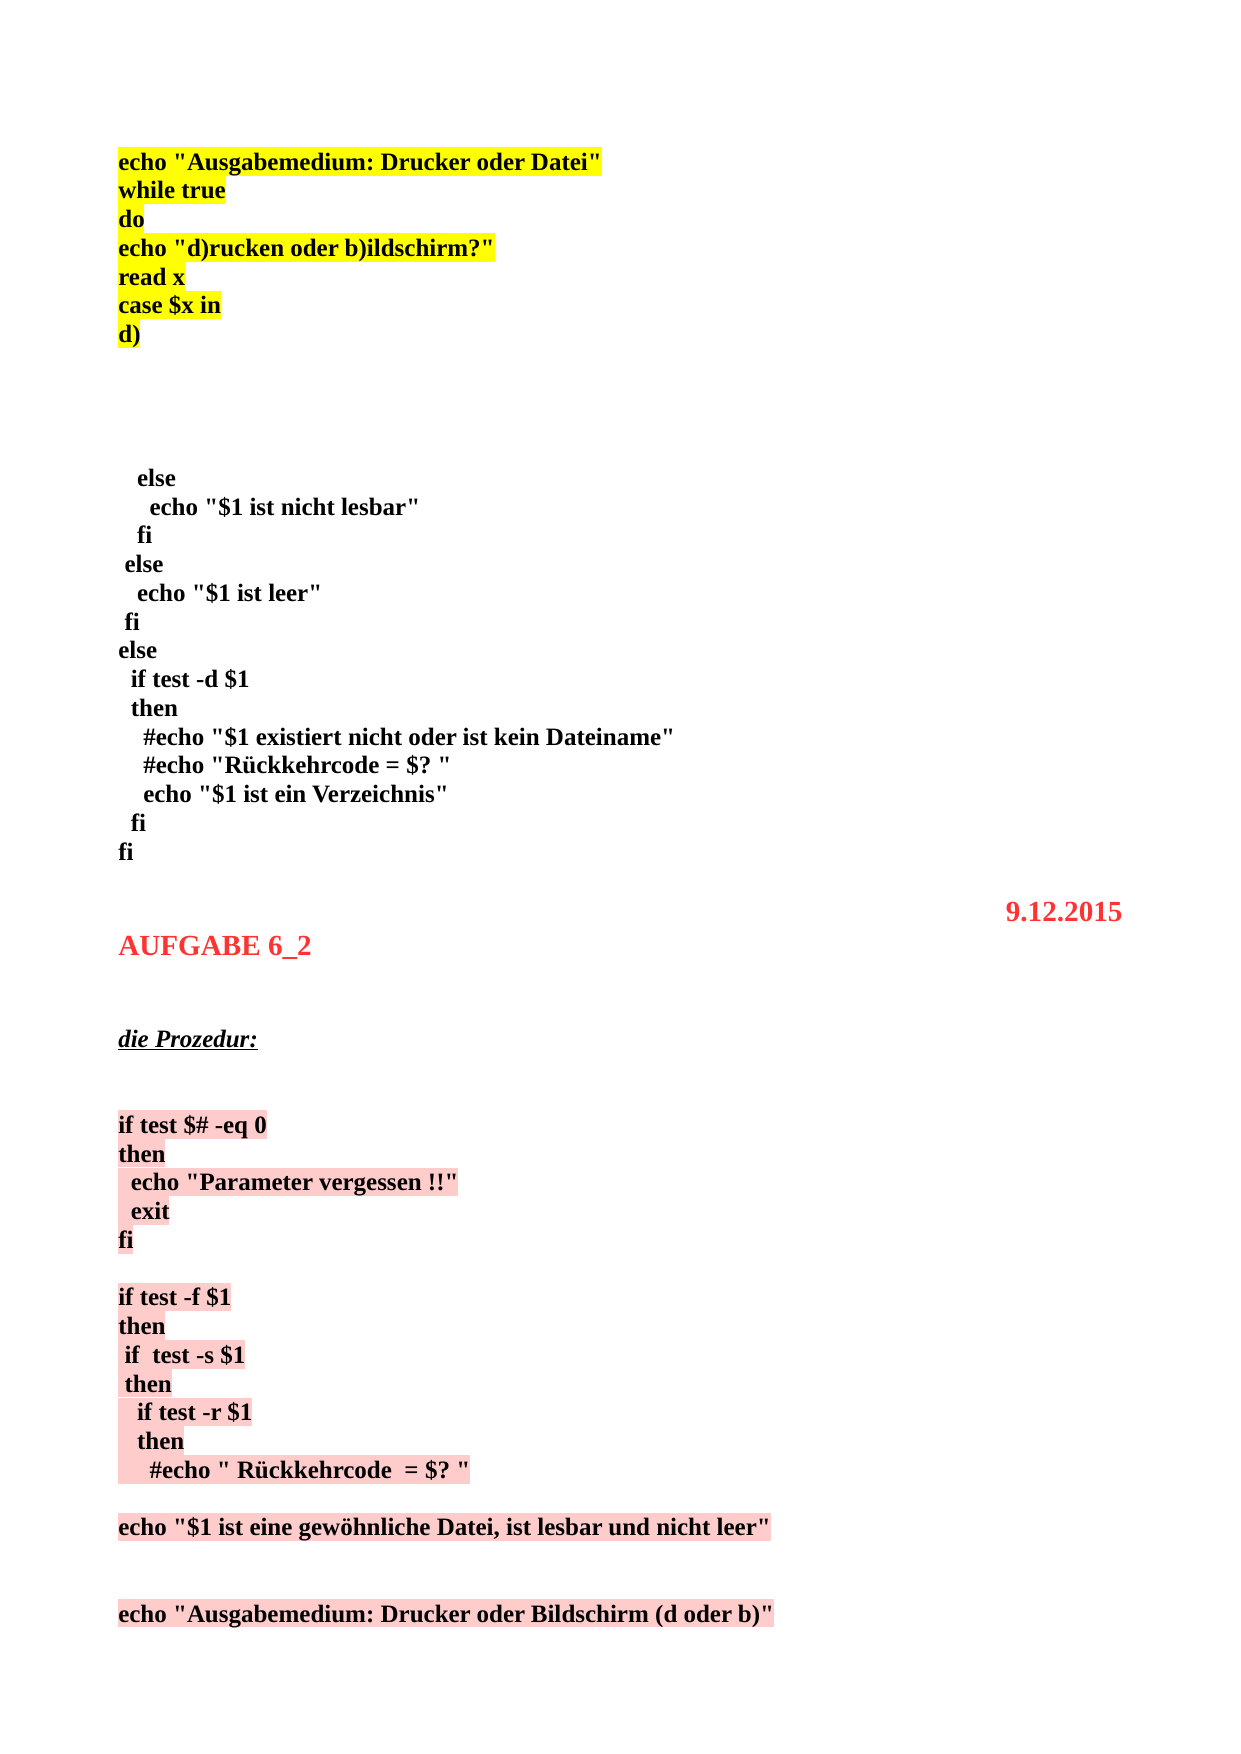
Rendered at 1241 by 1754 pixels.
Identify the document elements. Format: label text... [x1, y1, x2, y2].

text AUFGABE 6_2 [118, 928, 1122, 961]
text fi [118, 837, 1122, 866]
text then [118, 1311, 1122, 1340]
text echo "$1 ist nicht lesbar" [118, 492, 1122, 521]
text echo "$1 ist eine gewöhnliche Datei, ist lesbar und nicht leer" [118, 1512, 1122, 1541]
text echo "Ausgabemedium: Drucker oder Datei" [118, 147, 1122, 176]
text else [118, 549, 1122, 578]
text if test -s $1 [118, 1340, 1122, 1369]
text echo "Ausgabemedium: Drucker oder Bildschirm (d oder b)" [118, 1599, 1122, 1627]
text then [118, 693, 1122, 722]
text then [118, 1369, 1122, 1397]
text do [118, 204, 1122, 233]
text else [118, 463, 1122, 492]
text echo "$1 ist ein Verzeichnis" [118, 779, 1122, 808]
text fi [118, 607, 1122, 636]
text 9.12.2015 [118, 894, 1122, 928]
text read x [118, 262, 1122, 291]
text case $x in [118, 291, 1122, 319]
text if test -r $1 [118, 1397, 1122, 1426]
text if test -d $1 [118, 664, 1122, 693]
text echo "Parameter vergessen !!" [118, 1167, 1122, 1196]
text #echo " Rückkehrcode = $? " [118, 1455, 1122, 1484]
text echo "$1 ist leer" [118, 578, 1122, 607]
text then [118, 1426, 1122, 1455]
text if test -f $1 [118, 1282, 1122, 1311]
text else [118, 636, 1122, 664]
text fi [118, 808, 1122, 837]
text fi [118, 521, 1122, 549]
text if test $# -eq 0 [118, 1110, 1122, 1139]
text die Prozedur: [118, 1024, 1122, 1052]
text exit [118, 1196, 1122, 1225]
text fi [118, 1225, 1122, 1254]
text #echo "Rückkehrcode = $? " [118, 751, 1122, 779]
text echo "d)rucken oder b)ildschirm?" [118, 233, 1122, 262]
text while true [118, 176, 1122, 204]
text then [118, 1139, 1122, 1167]
text d) [118, 319, 1122, 348]
text #echo "$1 existiert nicht oder ist kein Dateiname" [118, 722, 1122, 751]
